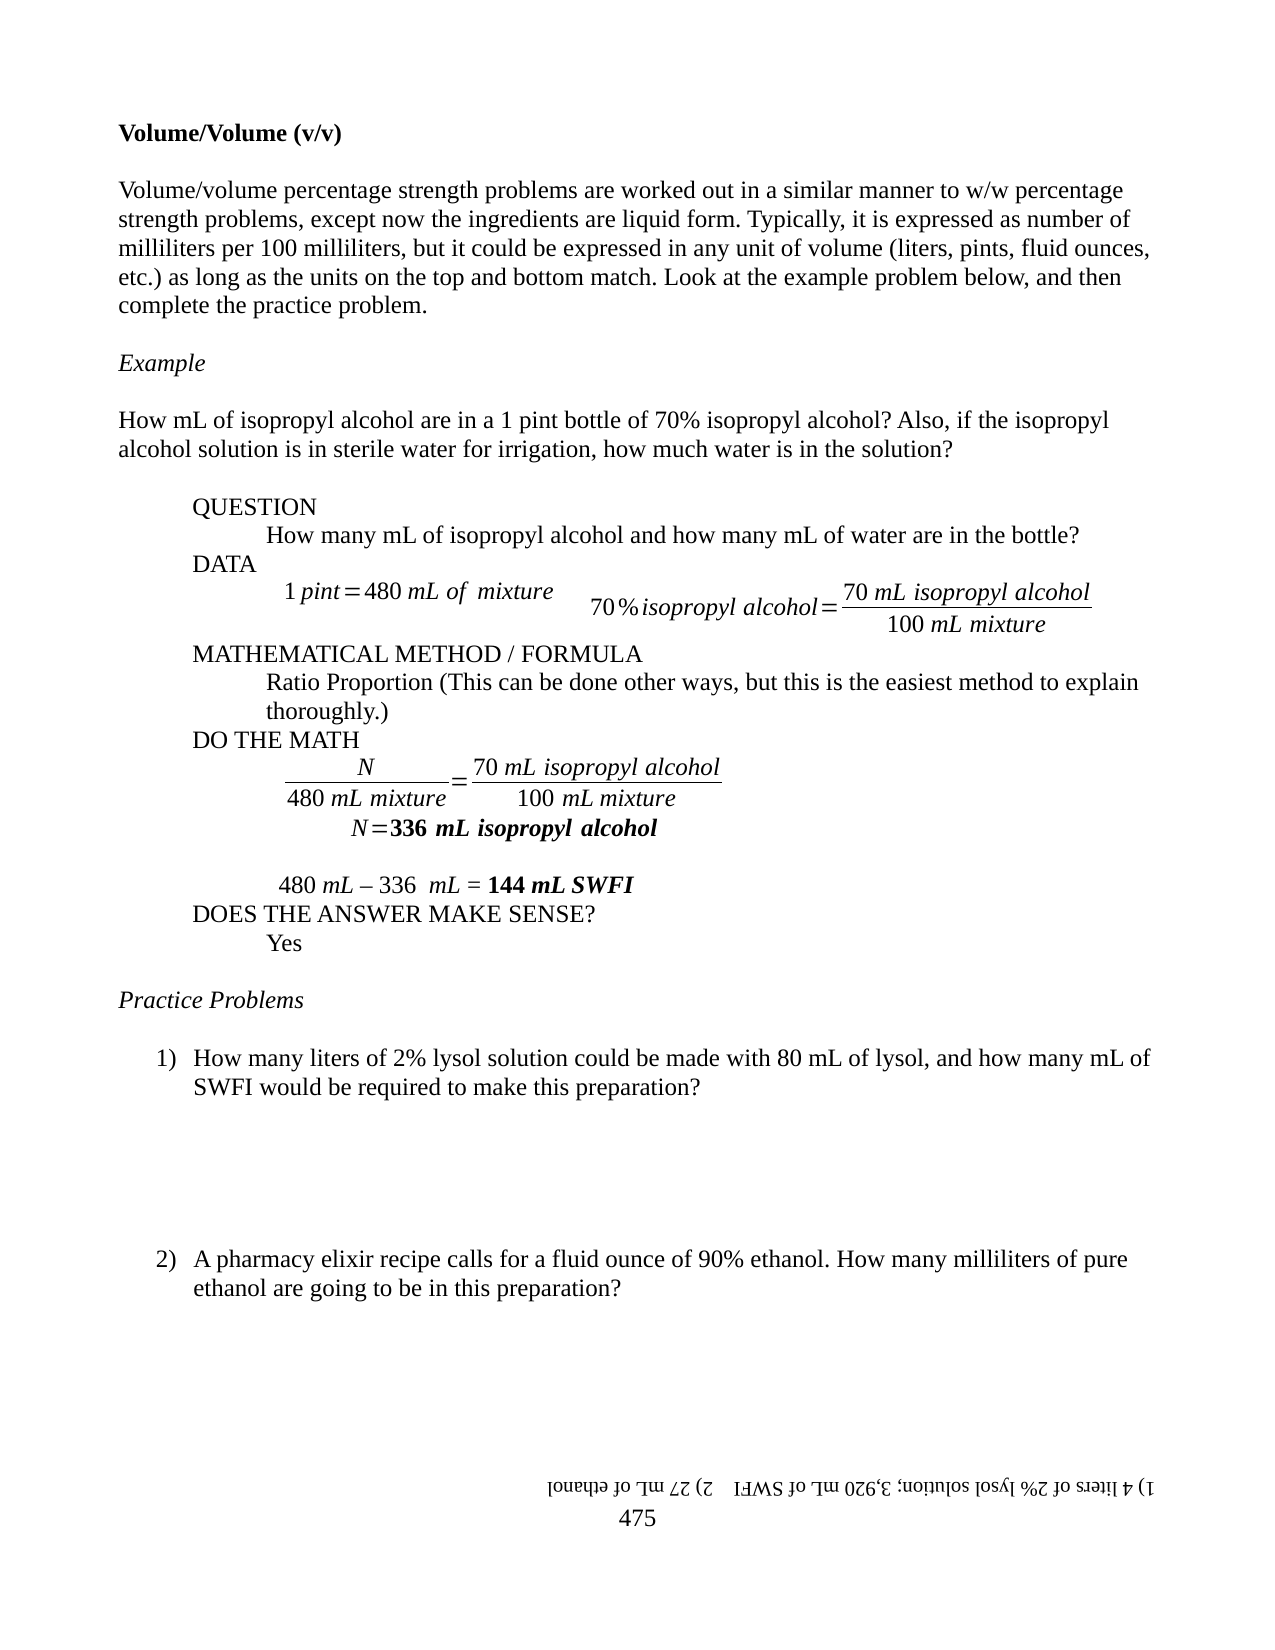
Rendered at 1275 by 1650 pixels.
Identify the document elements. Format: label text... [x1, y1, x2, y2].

text Example [118, 348, 1157, 377]
text DO THE MATH [192, 725, 1157, 754]
text 480 mL – 336 mL = 144 mL SWFI [266, 870, 1157, 899]
text MATHEMATICAL METHOD / FORMULA [192, 639, 1157, 667]
text Ratio Proportion (This can be done other ways, but this is the easiest method to explain thoroughly.) [266, 667, 1157, 725]
text How mL of isopropyl alcohol are in a 1 pint bottle of 70% isopropyl alcohol? Also, if the isopropyl alcohol solution is in sterile water for irrigation, how much water is in the solution? [118, 406, 1157, 463]
text DOES THE ANSWER MAKE SENSE? [192, 899, 1157, 928]
text How many mL of isopropyl alcohol and how many mL of water are in the bottle? [266, 521, 1157, 549]
text Volume/volume percentage strength problems are worked out in a similar manner to w/w percentage strength problems, except now the ingredients are liquid form. Typically, it is expressed as number of milliliters per 100 milliliters, but it could be expressed in any unit of volume (liters, pints, fluid ounces, etc.) as long as the units on the top and bottom match. Look at the example problem below, and then complete the practice problem. [118, 176, 1157, 319]
list A pharmacy elixir recipe calls for a fluid ounce of 90% ethanol. How many milliliters of pure ethanol are going to be in this preparation? [156, 1244, 1157, 1302]
text DATA [192, 549, 1157, 578]
list How many liters of 2% lysol solution could be made with 80 mL of lysol, and how many mL of SWFI would be required to make this preparation? [156, 1043, 1157, 1100]
text Yes [266, 928, 1157, 957]
text Volume/Volume (v/v) [118, 118, 1157, 147]
text Practice Problems [118, 985, 1157, 1014]
text QUESTION [192, 492, 1157, 521]
